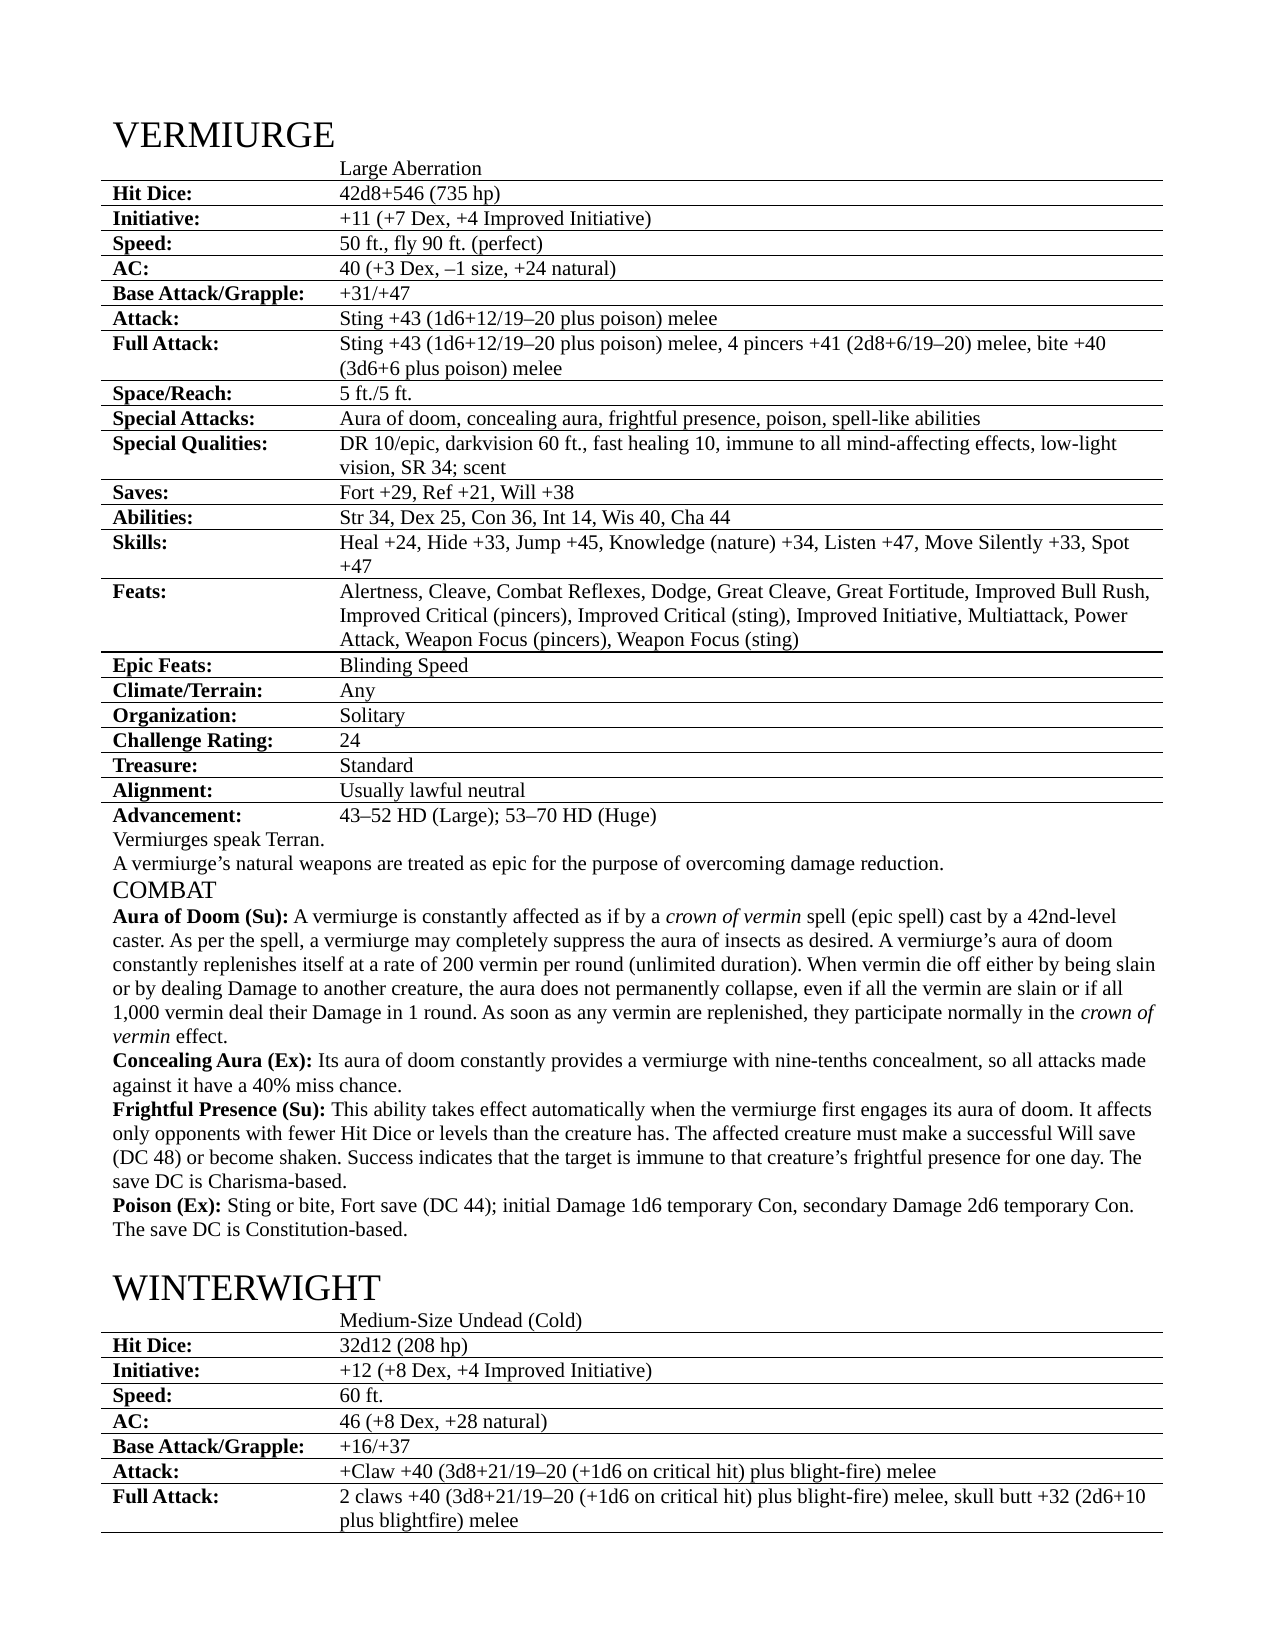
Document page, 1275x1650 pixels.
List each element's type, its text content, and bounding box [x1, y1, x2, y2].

table_cell Initiative: [101, 1358, 328, 1382]
table_cell 43–52 HD (Large); 53–70 HD (Huge) [328, 803, 1162, 827]
table_header [101, 1308, 328, 1332]
table_cell Hit Dice: [101, 1333, 328, 1357]
subtitle VERMIURGE [112, 112, 1162, 156]
table_cell +31/+47 [328, 281, 1162, 305]
table_cell 2 claws +40 (3d8+21/19–20 (+1d6 on critical hit) plus blight-fire) melee, skull butt +32 (2d6+10 plus blightfire) melee [328, 1484, 1162, 1532]
table_cell Attack: [101, 306, 328, 330]
text Concealing Aura (Ex): Its aura of doom constantly provides a vermiurge with nine-tenths concealment, so all attacks made against it have a 40% miss chance. [112, 1048, 1162, 1097]
table_cell Solitary [328, 703, 1162, 727]
table_cell +16/+37 [328, 1434, 1162, 1458]
table_cell Organization: [101, 703, 328, 727]
table_cell Alignment: [101, 778, 328, 802]
table_cell Usually lawful neutral [328, 778, 1162, 802]
table_cell 32d12 (208 hp) [328, 1333, 1162, 1357]
table_cell DR 10/epic, darkvision 60 ft., fast healing 10, immune to all mind-affecting effects, low-light vision, SR 34; scent [328, 431, 1162, 479]
table_cell Abilities: [101, 505, 328, 529]
table_cell Speed: [101, 231, 328, 255]
table_cell Attack: [101, 1459, 328, 1483]
table_cell Full Attack: [101, 331, 328, 379]
table_cell Base Attack/Grapple: [101, 281, 328, 305]
table_cell 50 ft., fly 90 ft. (perfect) [328, 231, 1162, 255]
table_cell +Claw +40 (3d8+21/19–20 (+1d6 on critical hit) plus blight-fire) melee [328, 1459, 1162, 1483]
table_cell AC: [101, 1409, 328, 1433]
table_cell Sting +43 (1d6+12/19–20 plus poison) melee [328, 306, 1162, 330]
table_cell Any [328, 678, 1162, 702]
table_cell Standard [328, 753, 1162, 777]
table_cell Fort +29, Ref +21, Will +38 [328, 480, 1162, 504]
table_header [101, 156, 328, 180]
table_cell 60 ft. [328, 1384, 1162, 1407]
table_cell Blinding Speed [328, 653, 1162, 677]
text Frightful Presence (Su): This ability takes effect automatically when the vermiurge first engages its aura of doom. It affects only opponents with fewer Hit Dice or levels than the creature has. The affected creature must make a successful Will save (DC 48) or become shaken. Success indicates that the target is immune to that creature’s frightful presence for one day. The save DC is Charisma-based. [112, 1097, 1162, 1193]
table_cell AC: [101, 256, 328, 280]
table_cell 24 [328, 728, 1162, 752]
table_cell Alertness, Cleave, Combat Reflexes, Dodge, Great Cleave, Great Fortitude, Improved Bull Rush, Improved Critical (pincers), Improved Critical (sting), Improved Initiative, Multiattack, Power Attack, Weapon Focus (pincers), Weapon Focus (sting) [328, 579, 1162, 651]
table_cell 40 (+3 Dex, –1 size, +24 natural) [328, 256, 1162, 280]
table_cell Treasure: [101, 753, 328, 777]
table_cell Aura of doom, concealing aura, frightful presence, poison, spell-like abilities [328, 406, 1162, 430]
table_cell 42d8+546 (735 hp) [328, 181, 1162, 205]
table_cell Base Attack/Grapple: [101, 1434, 328, 1458]
table_cell Space/Reach: [101, 381, 328, 404]
table_cell Str 34, Dex 25, Con 36, Int 14, Wis 40, Cha 44 [328, 505, 1162, 529]
table_cell Speed: [101, 1384, 328, 1407]
table_cell Climate/Terrain: [101, 678, 328, 702]
table_cell 5 ft./5 ft. [328, 381, 1162, 404]
text COMBAT [112, 875, 1162, 904]
text Vermiurges speak Terran. [112, 827, 1162, 851]
table_cell Full Attack: [101, 1484, 328, 1532]
text A vermiurge’s natural weapons are treated as epic for the purpose of overcoming damage reduction. [112, 851, 1162, 875]
table_cell Initiative: [101, 206, 328, 230]
table_cell Skills: [101, 530, 328, 578]
table_cell Heal +24, Hide +33, Jump +45, Knowledge (nature) +34, Listen +47, Move Silently +33, Spot +47 [328, 530, 1162, 578]
table_cell Challenge Rating: [101, 728, 328, 752]
table_cell Special Attacks: [101, 406, 328, 430]
table_cell Saves: [101, 480, 328, 504]
table_cell Special Qualities: [101, 431, 328, 479]
table_cell Advancement: [101, 803, 328, 827]
subtitle WINTERWIGHT [112, 1265, 1162, 1308]
table_cell 46 (+8 Dex, +28 natural) [328, 1409, 1162, 1433]
table_cell Epic Feats: [101, 653, 328, 677]
table_header Medium-Size Undead (Cold) [328, 1308, 1162, 1332]
table_cell Hit Dice: [101, 181, 328, 205]
table_cell +12 (+8 Dex, +4 Improved Initiative) [328, 1358, 1162, 1382]
text Poison (Ex): Sting or bite, Fort save (DC 44); initial Damage 1d6 temporary Con, secondary Damage 2d6 temporary Con. The save DC is Constitution-based. [112, 1193, 1162, 1241]
table_cell Feats: [101, 579, 328, 651]
table_header Large Aberration [328, 156, 1162, 180]
text Aura of Doom (Su): A vermiurge is constantly affected as if by a crown of vermin spell (epic spell) cast by a 42nd-level caster. As per the spell, a vermiurge may completely suppress the aura of insects as desired. A vermiurge’s aura of doom constantly replenishes itself at a rate of 200 vermin per round (unlimited duration). When vermin die off either by being slain or by dealing Damage to another creature, the aura does not permanently collapse, even if all the vermin are slain or if all 1,000 vermin deal their Damage in 1 round. As soon as any vermin are replenished, they participate normally in the crown of vermin effect. [112, 904, 1162, 1048]
table_cell Sting +43 (1d6+12/19–20 plus poison) melee, 4 pincers +41 (2d8+6/19–20) melee, bite +40 (3d6+6 plus poison) melee [328, 331, 1162, 379]
table_cell +11 (+7 Dex, +4 Improved Initiative) [328, 206, 1162, 230]
